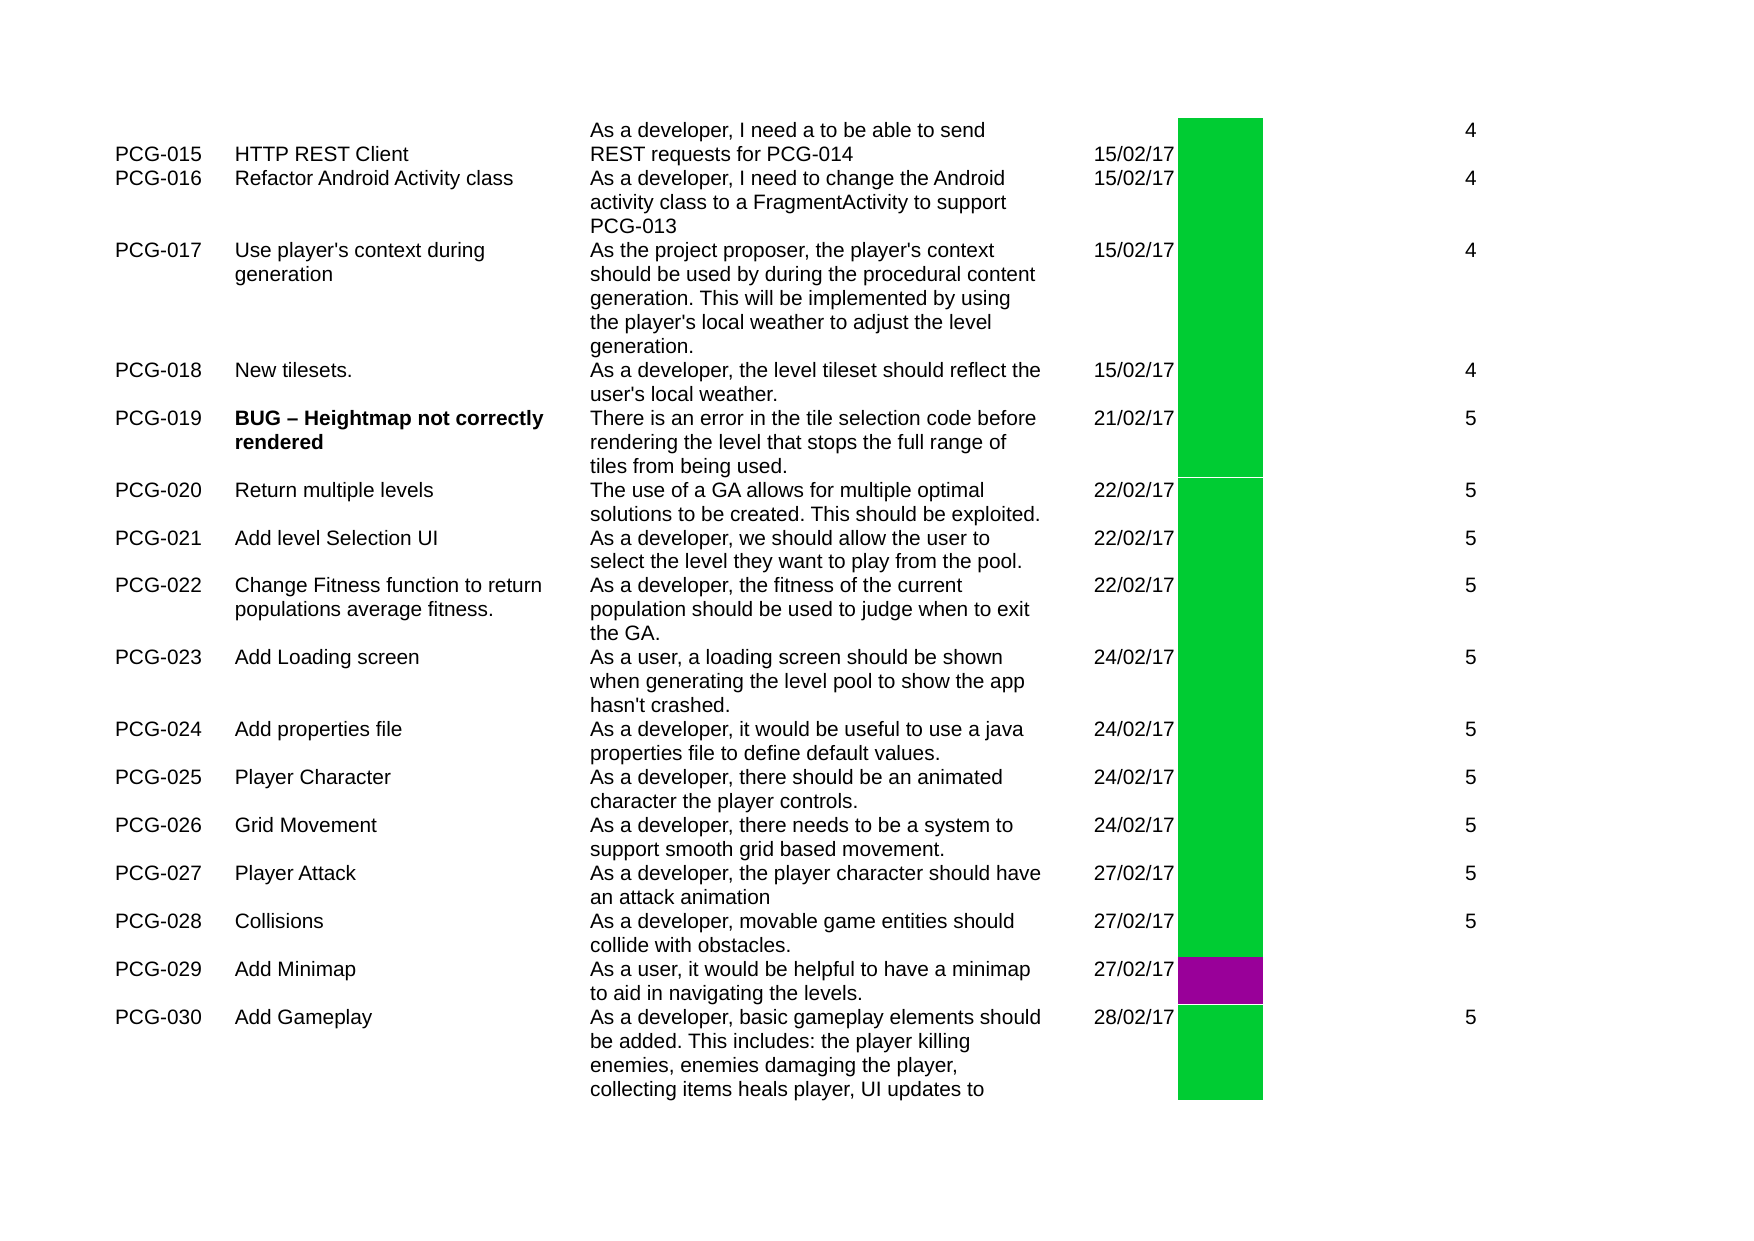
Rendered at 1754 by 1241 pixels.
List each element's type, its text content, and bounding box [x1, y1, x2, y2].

table_cell PCG-028 [112, 909, 231, 957]
table_cell Return multiple levels [231, 478, 587, 525]
table_cell [1480, 717, 1636, 765]
table_cell BUG – Heightmap not correctly rendered [231, 406, 587, 477]
table_cell [1480, 118, 1636, 166]
table_cell New tilesets. [231, 358, 587, 406]
table_cell [1178, 406, 1263, 477]
table_cell Add level Selection UI [231, 525, 587, 573]
table_cell As a developer, I need a to be able to send REST requests for PCG-014 [587, 118, 1045, 166]
table_cell [1178, 1005, 1263, 1100]
table_cell 27/02/17 [1045, 957, 1178, 1004]
table_cell As a user, it would be helpful to have a minimap to aid in navigating the levels. [587, 957, 1045, 1004]
table_cell Collisions [231, 909, 587, 957]
table_cell PCG-023 [112, 645, 231, 717]
table_cell PCG-030 [112, 1005, 231, 1100]
table_cell [1480, 478, 1636, 525]
table_cell 5 [1263, 765, 1479, 813]
table_cell [1480, 238, 1636, 358]
table_cell PCG-024 [112, 717, 231, 765]
table_cell 27/02/17 [1045, 909, 1178, 957]
table_cell As a developer, basic gameplay elements should be added. This includes: the player killing enemies, enemies damaging the player, collecting items heals player, UI updates to [587, 1005, 1045, 1100]
table_cell 28/02/17 [1045, 1005, 1178, 1100]
table_cell 22/02/17 [1045, 573, 1178, 645]
table_cell [1178, 478, 1263, 525]
table_cell 24/02/17 [1045, 717, 1178, 765]
table_cell 5 [1263, 573, 1479, 645]
table_cell [1178, 573, 1263, 645]
table_cell 5 [1263, 717, 1479, 765]
table_cell As a developer, the fitness of the current population should be used to judge when to exit the GA. [587, 573, 1045, 645]
table_cell [1178, 238, 1263, 358]
table_cell [1178, 765, 1263, 813]
table_cell [1178, 166, 1263, 238]
table_cell [1480, 406, 1636, 477]
table_cell Player Attack [231, 861, 587, 909]
table_cell PCG-019 [112, 406, 231, 477]
table_cell Use player's context during generation [231, 238, 587, 358]
table_cell 5 [1263, 861, 1479, 909]
table_cell [1178, 525, 1263, 573]
table_cell PCG-025 [112, 765, 231, 813]
table_cell 5 [1263, 1005, 1479, 1100]
table_cell [1480, 861, 1636, 909]
table_cell [1480, 166, 1636, 238]
table_cell [1480, 645, 1636, 717]
table_cell Add properties file [231, 717, 587, 765]
table_cell 15/02/17 [1045, 118, 1178, 166]
table_cell [1480, 909, 1636, 957]
table_cell 5 [1263, 645, 1479, 717]
table_cell 22/02/17 [1045, 525, 1178, 573]
table_cell 27/02/17 [1045, 861, 1178, 909]
table_cell [1178, 358, 1263, 406]
table_cell As the project proposer, the player's context should be used by during the procedural content generation. This will be implemented by using the player's local weather to adjust the level generation. [587, 238, 1045, 358]
table_cell [1178, 957, 1263, 1004]
table_cell 24/02/17 [1045, 813, 1178, 861]
table_cell [1178, 645, 1263, 717]
table_cell PCG-021 [112, 525, 231, 573]
table_cell Refactor Android Activity class [231, 166, 587, 238]
table_cell [1480, 765, 1636, 813]
table_cell Add Minimap [231, 957, 587, 1004]
table_cell 15/02/17 [1045, 238, 1178, 358]
table_cell [1480, 1005, 1636, 1100]
table_cell Add Loading screen [231, 645, 587, 717]
table_cell 5 [1263, 525, 1479, 573]
table_cell 4 [1263, 358, 1479, 406]
table_cell Change Fitness function to return populations average fitness. [231, 573, 587, 645]
table_cell The use of a GA allows for multiple optimal solutions to be created. This should be exploited. [587, 478, 1045, 525]
table_cell As a developer, we should allow the user to select the level they want to play from the pool. [587, 525, 1045, 573]
table_cell [1480, 358, 1636, 406]
table_cell [1178, 717, 1263, 765]
table_cell 4 [1263, 166, 1479, 238]
table_cell As a developer, the level tileset should reflect the user's local weather. [587, 358, 1045, 406]
table_cell [1480, 813, 1636, 861]
table_cell 15/02/17 [1045, 358, 1178, 406]
table_cell As a developer, I need to change the Android activity class to a FragmentActivity to support PCG-013 [587, 166, 1045, 238]
table_cell 5 [1263, 909, 1479, 957]
table_cell 24/02/17 [1045, 645, 1178, 717]
table_cell [1480, 525, 1636, 573]
table_cell As a developer, movable game entities should collide with obstacles. [587, 909, 1045, 957]
table_cell As a user, a loading screen should be shown when generating the level pool to show the app hasn't crashed. [587, 645, 1045, 717]
table_cell PCG-018 [112, 358, 231, 406]
table_cell PCG-026 [112, 813, 231, 861]
table_cell As a developer, there needs to be a system to support smooth grid based movement. [587, 813, 1045, 861]
table_cell Grid Movement [231, 813, 587, 861]
table_cell [1480, 573, 1636, 645]
table_cell PCG-029 [112, 957, 231, 1004]
table_cell PCG-020 [112, 478, 231, 525]
table_cell [1178, 909, 1263, 957]
table_cell [1178, 813, 1263, 861]
table_cell PCG-022 [112, 573, 231, 645]
table_cell There is an error in the tile selection code before rendering the level that stops the full range of tiles from being used. [587, 406, 1045, 477]
table_cell [1178, 861, 1263, 909]
table_cell [1263, 957, 1479, 1004]
table_cell Add Gameplay [231, 1005, 587, 1100]
table_cell As a developer, the player character should have an attack animation [587, 861, 1045, 909]
table_cell As a developer, there should be an animated character the player controls. [587, 765, 1045, 813]
table_cell As a developer, it would be useful to use a java properties file to define default values. [587, 717, 1045, 765]
table_cell PCG-017 [112, 238, 231, 358]
table_cell [1480, 957, 1636, 1004]
table_cell 24/02/17 [1045, 765, 1178, 813]
table_cell HTTP REST Client [231, 118, 587, 166]
table_cell PCG-027 [112, 861, 231, 909]
table_cell 4 [1263, 238, 1479, 358]
table_cell PCG-015 [112, 118, 231, 166]
table_cell 5 [1263, 478, 1479, 525]
table_cell Player Character [231, 765, 587, 813]
table_cell 4 [1263, 118, 1479, 166]
table_cell 15/02/17 [1045, 166, 1178, 238]
table_cell 5 [1263, 813, 1479, 861]
table_cell PCG-016 [112, 166, 231, 238]
table_cell 21/02/17 [1045, 406, 1178, 477]
table_cell 5 [1263, 406, 1479, 477]
table_cell 22/02/17 [1045, 478, 1178, 525]
table_cell [1178, 118, 1263, 166]
